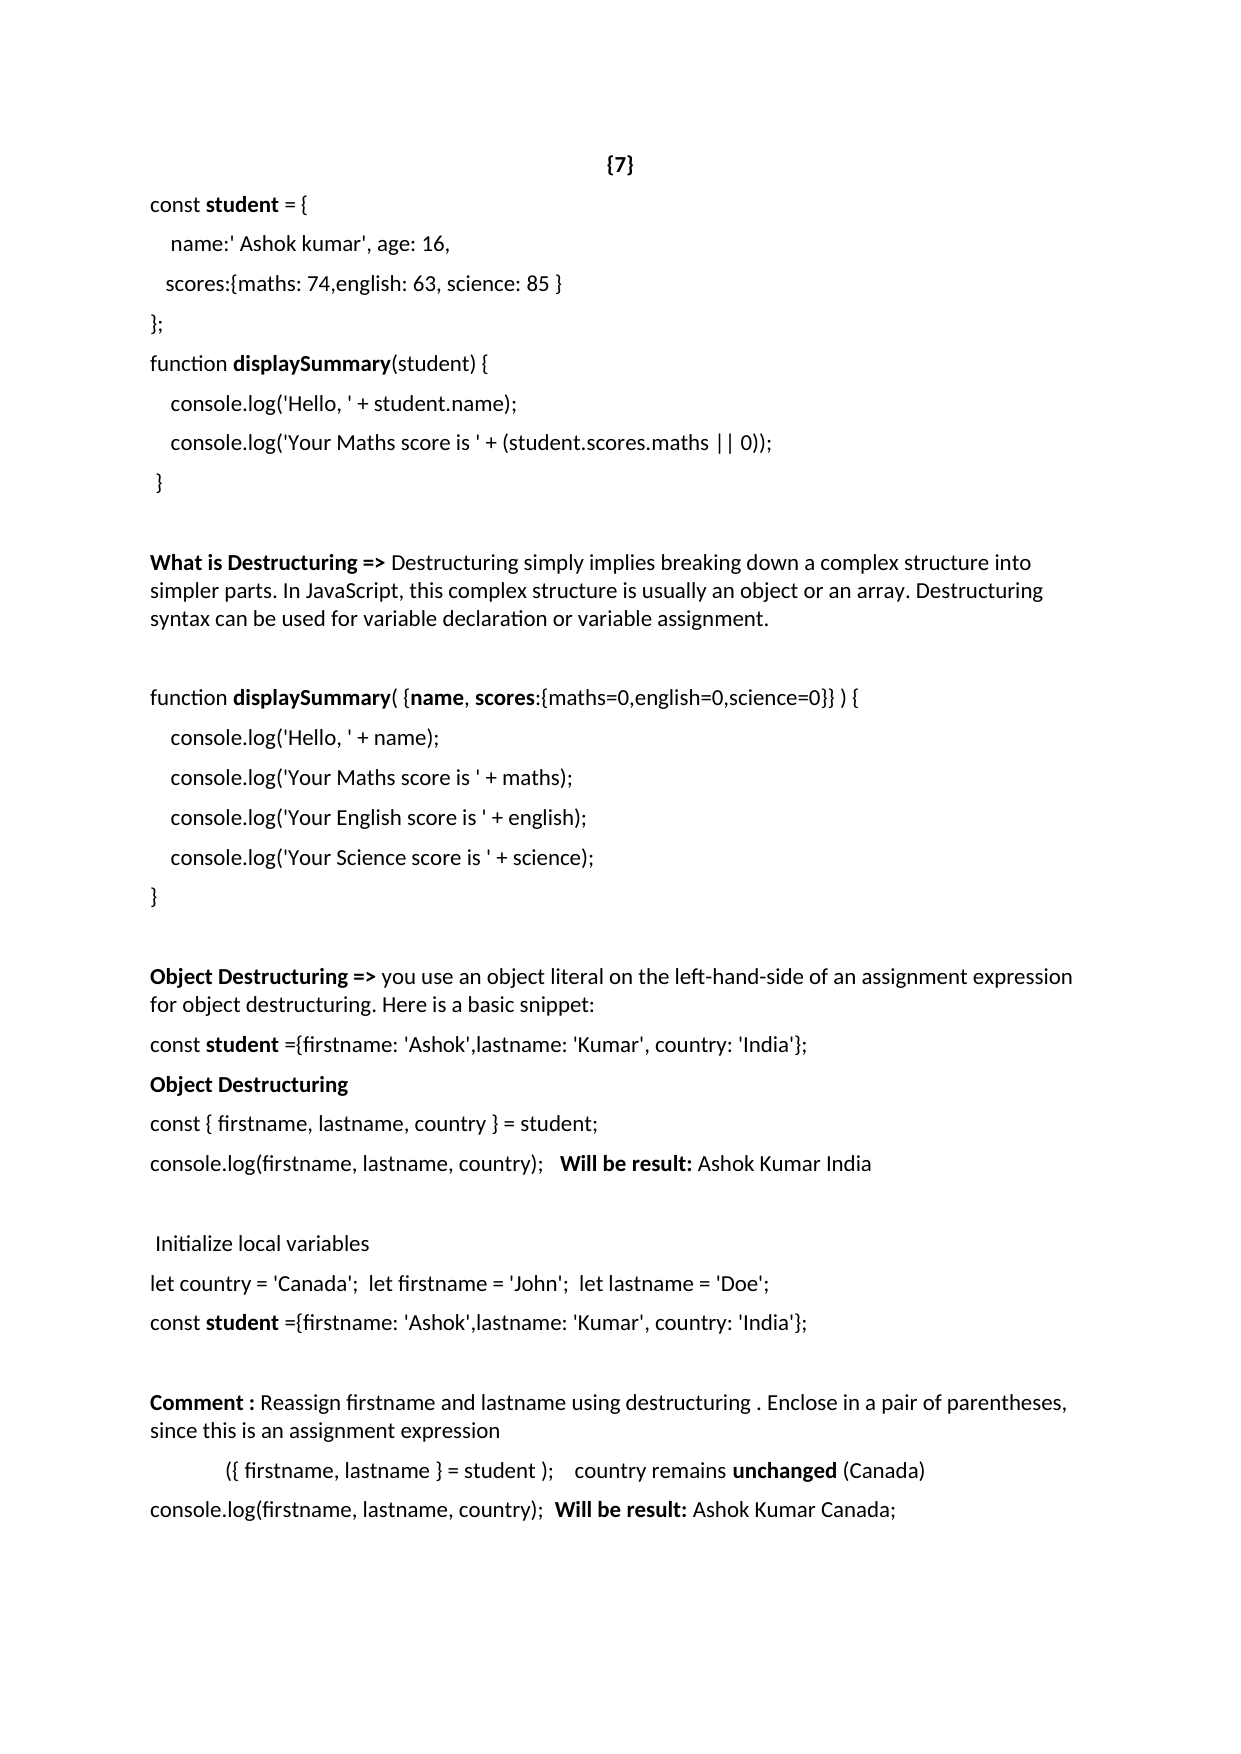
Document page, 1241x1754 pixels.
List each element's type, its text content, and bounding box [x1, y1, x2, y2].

text console.log('Your Maths score is ' + maths); [150, 763, 1090, 791]
text What is Destructuring => Destructuring simply implies breaking down a complex structure into simpler parts. In JavaScript, this complex structure is usually an object or an array. Destructuring syntax can be used for variable declaration or variable assignment. [150, 548, 1090, 632]
text console.log('Hello, ' + name); [150, 723, 1090, 751]
text const student ={firstname: 'Ashok',lastname: 'Kumar', country: 'India'}; [150, 1030, 1090, 1058]
text {7} [150, 150, 1090, 178]
text Object Destructuring [150, 1070, 1090, 1098]
text function displaySummary(student) { [150, 349, 1090, 377]
text console.log('Your English score is ' + english); [150, 803, 1090, 831]
text Object Destructuring => you use an object literal on the left-hand-side of an assignment expression for object destructuring. Here is a basic snippet: [150, 962, 1090, 1018]
text const { firstname, lastname, country } = student; [150, 1109, 1090, 1137]
text console.log('Your Maths score is ' + (student.scores.maths || 0)); [150, 428, 1090, 457]
text function displaySummary( {name, scores:{maths=0,english=0,science=0}} ) { [150, 683, 1090, 712]
text }; [150, 309, 1090, 337]
text console.log(firstname, lastname, country); Will be result: Ashok Kumar India [150, 1149, 1090, 1177]
text const student ={firstname: 'Ashok',lastname: 'Kumar', country: 'India'}; [150, 1308, 1090, 1336]
text ({ firstname, lastname } = student ); country remains unchanged (Canada) [150, 1456, 1090, 1484]
text console.log('Your Science score is ' + science); [150, 843, 1090, 871]
text } [150, 468, 1090, 496]
text let country = 'Canada'; let firstname = 'John'; let lastname = 'Doe'; [150, 1269, 1090, 1297]
text } [150, 882, 1090, 911]
text console.log(firstname, lastname, country); Will be result: Ashok Kumar Canada; [150, 1496, 1090, 1524]
text console.log('Hello, ' + student.name); [150, 389, 1090, 417]
text const student = { [150, 190, 1090, 218]
text Initialize local variables [150, 1229, 1090, 1257]
text name:' Ashok kumar', age: 16, [150, 229, 1090, 258]
text Comment : Reassign firstname and lastname using destructuring . Enclose in a pair of parentheses, since this is an assignment expression [150, 1388, 1090, 1444]
text scores:{maths: 74,english: 63, science: 85 } [150, 269, 1090, 297]
